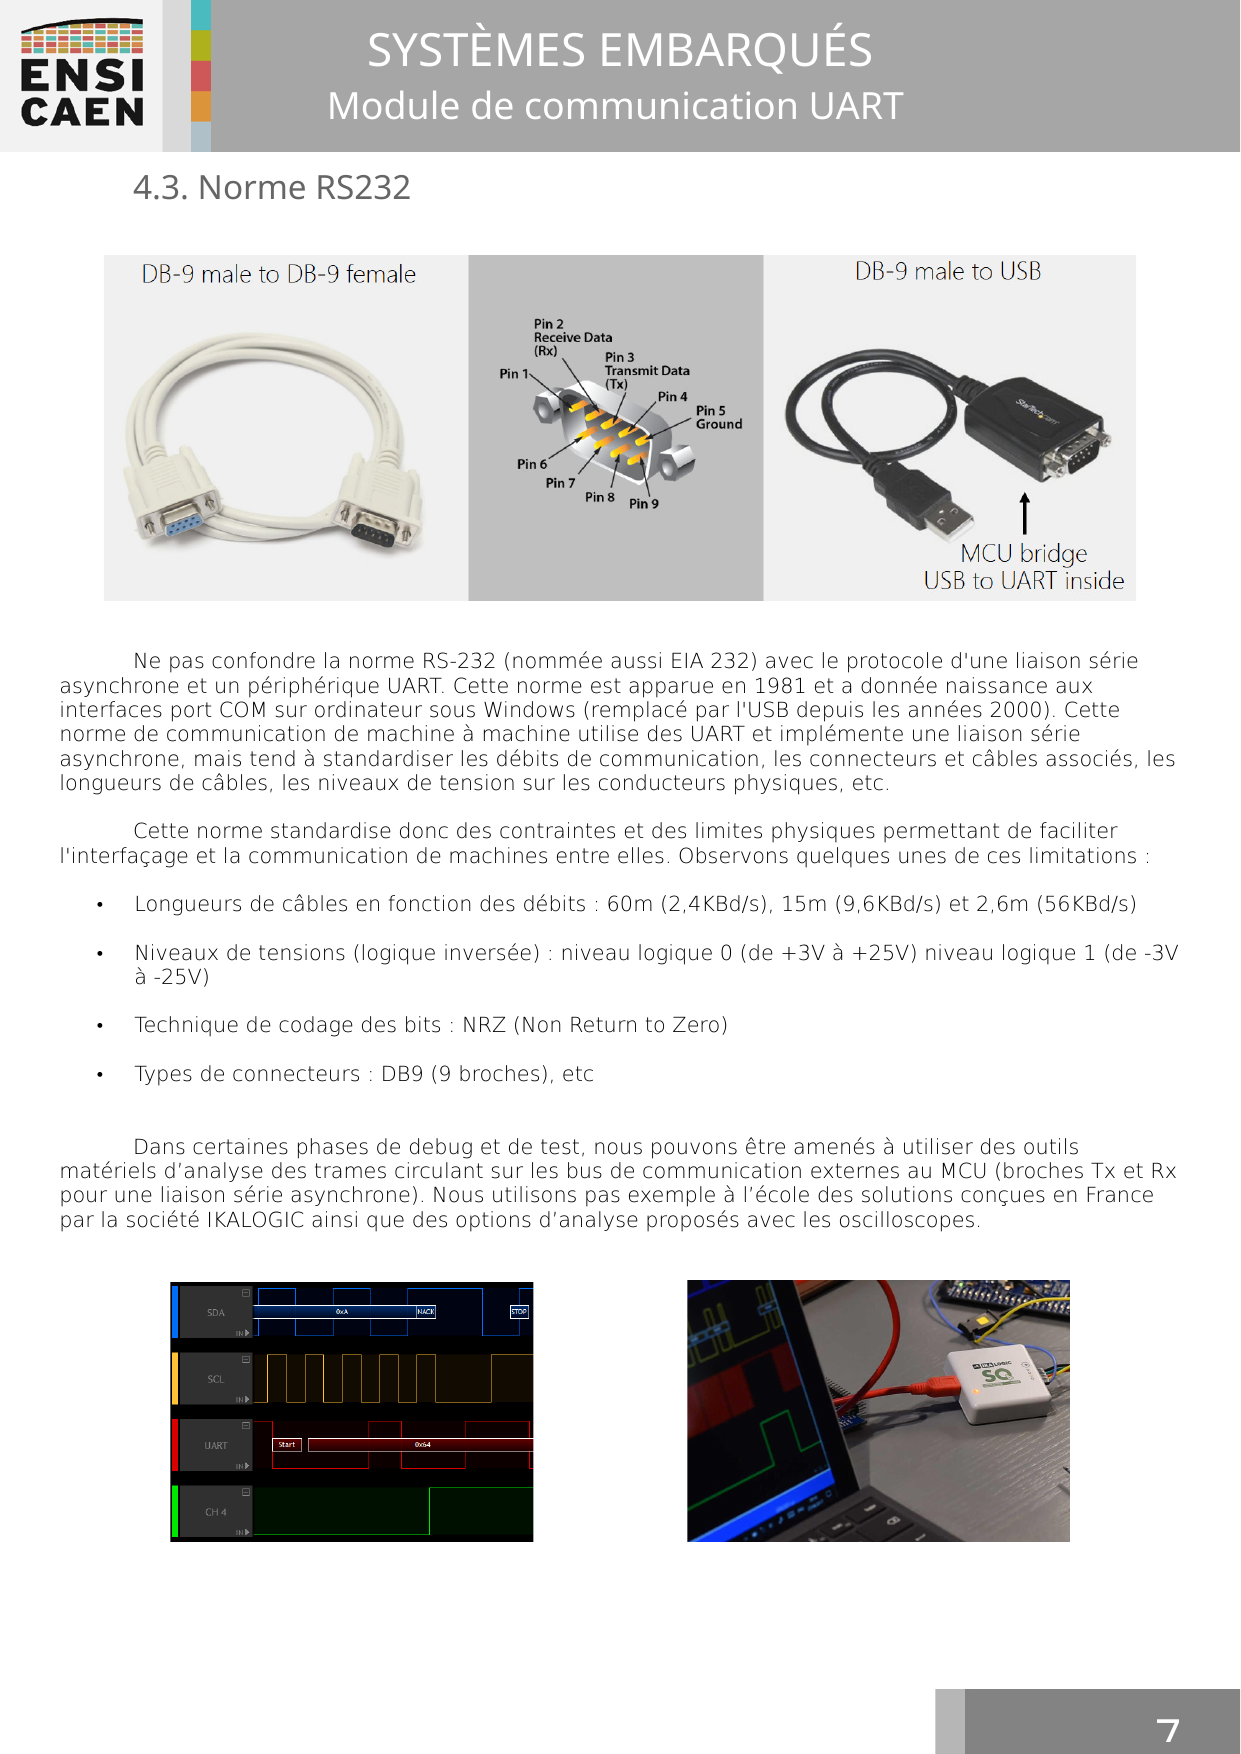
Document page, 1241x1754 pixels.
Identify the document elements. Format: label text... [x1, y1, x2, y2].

list Niveaux de tensions (logique inversée) : niveau logique 0 (de +3V à +25V) niveau logique 1 (de -3V à -25V) [97, 941, 1181, 989]
text 4.3. Norme RS232 [59, 164, 1181, 209]
list Longueurs de câbles en fonction des débits : 60m (2,4KBd/s), 15m (9,6KBd/s) et 2,6m (56KBd/s) [97, 892, 1181, 916]
text Dans certaines phases de debug et de test, nous pouvons être amenés à utiliser des outils matériels d’analyse des trames circulant sur les bus de communication externes au MCU (broches Tx et Rx pour une liaison série asynchrone). Nous utilisons pas exemple à l’école des solutions conçues en France par la société IKALOGIC ainsi que des options d’analyse proposés avec les oscilloscopes. [59, 1135, 1181, 1232]
picture [0, 0, 1241, 152]
picture [170, 1282, 534, 1542]
text Cette norme standardise donc des contraintes et des limites physiques permettant de faciliter l'interfaçage et la communication de machines entre elles. Observons quelques unes de ces limitations : [59, 819, 1181, 868]
picture [935, 1689, 1241, 1754]
list Technique de codage des bits : NRZ (Non Return to Zero) [97, 1013, 1181, 1038]
picture [103, 255, 1137, 601]
picture [687, 1280, 1070, 1542]
list Types de connecteurs : DB9 (9 broches), etc [97, 1062, 1181, 1086]
text Ne pas confondre la norme RS-232 (nommée aussi EIA 232) avec le protocole d'une liaison série asynchrone et un périphérique UART. Cette norme est apparue en 1981 et a donnée naissance aux interfaces port COM sur ordinateur sous Windows (remplacé par l'USB depuis les années 2000). Cette norme de communication de machine à machine utilise des UART et implémente une liaison série asynchrone, mais tend à standardiser les débits de communication, les connecteurs et câbles associés, les longueurs de câbles, les niveaux de tension sur les conducteurs physiques, etc. [59, 649, 1181, 795]
